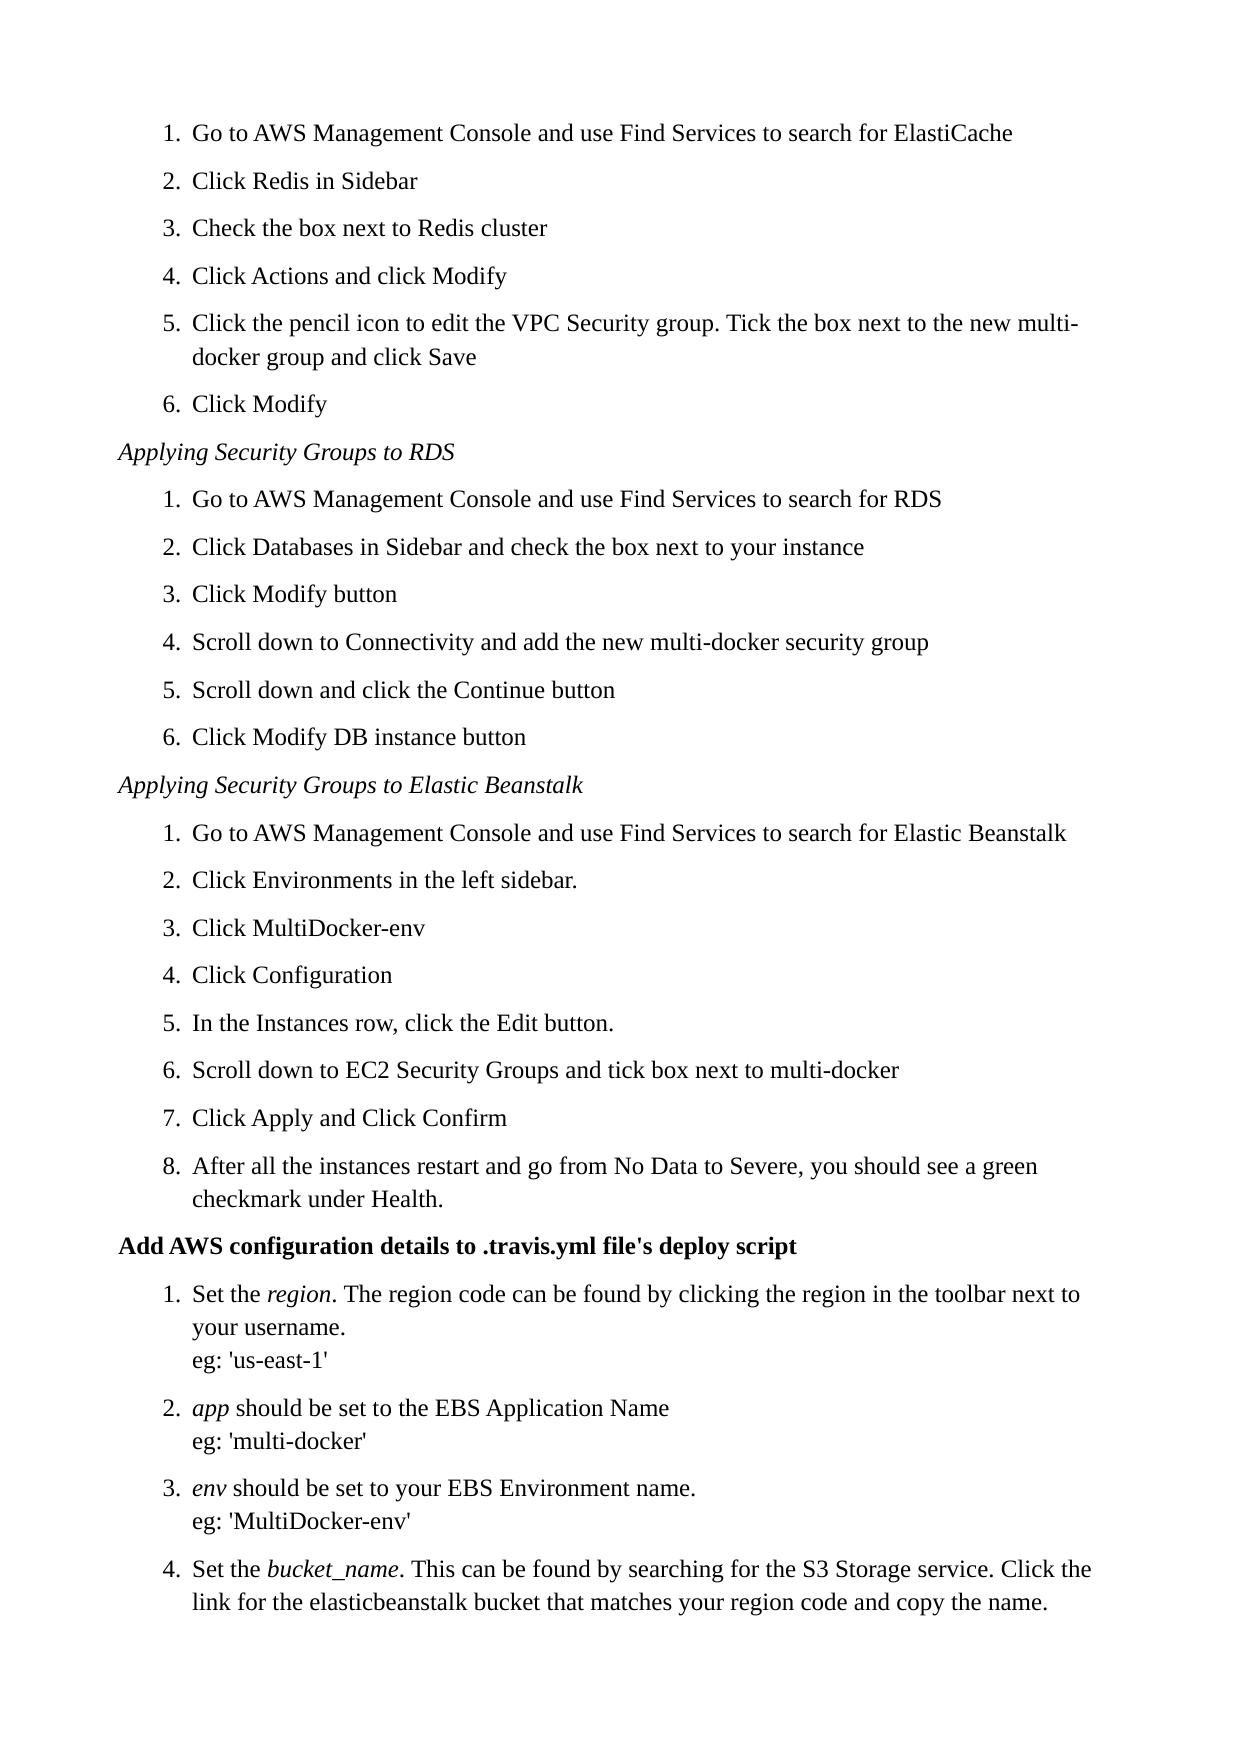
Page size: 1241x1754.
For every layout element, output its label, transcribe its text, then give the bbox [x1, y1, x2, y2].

list Click Redis in Sidebar [162, 166, 1122, 194]
list Click Modify DB instance button [162, 722, 1122, 751]
list Scroll down to EC2 Security Groups and tick box next to multi-docker [162, 1056, 1122, 1084]
list Click the pencil icon to edit the VPC Security group. Tick the box next to the new multi-docker group and click Save [162, 308, 1122, 370]
list Click Actions and click Modify [162, 261, 1122, 290]
list Go to AWS Management Console and use Find Services to search for RDS [162, 484, 1122, 513]
list Set the region. The region code can be found by clicking the region in the toolbar next to your username. eg: 'us-east-1' [162, 1279, 1122, 1374]
list In the Instances row, click the Edit button. [162, 1008, 1122, 1037]
list Click Modify button [162, 579, 1122, 608]
list After all the instances restart and go from No Data to Severe, you should see a green checkmark under Health. [162, 1151, 1122, 1213]
text Applying Security Groups to Elastic Beanstalk [118, 770, 1122, 799]
list Scroll down and click the Continue button [162, 675, 1122, 703]
list Click Environments in the left sidebar. [162, 865, 1122, 894]
text Add AWS configuration details to .travis.yml file's deploy script [118, 1231, 1122, 1260]
text Applying Security Groups to RDS [118, 437, 1122, 466]
list Click MultiDocker-env [162, 913, 1122, 942]
list app should be set to the EBS Application Name eg: 'multi-docker' [162, 1393, 1122, 1454]
list Go to AWS Management Console and use Find Services to search for ElastiCache [162, 118, 1122, 147]
list Click Configuration [162, 960, 1122, 989]
list Click Modify [162, 389, 1122, 418]
list Check the box next to Redis cluster [162, 213, 1122, 242]
list Click Apply and Click Confirm [162, 1103, 1122, 1132]
list Go to AWS Management Console and use Find Services to search for Elastic Beanstalk [162, 818, 1122, 846]
list env should be set to your EBS Environment name. eg: 'MultiDocker-env' [162, 1473, 1122, 1535]
list Click Databases in Sidebar and check the box next to your instance [162, 532, 1122, 561]
list Scroll down to Connectivity and add the new multi-docker security group [162, 627, 1122, 656]
list Set the bucket_name. This can be found by searching for the S3 Storage service. Click the link for the elasticbeanstalk bucket that matches your region code and copy the name. [162, 1554, 1122, 1616]
